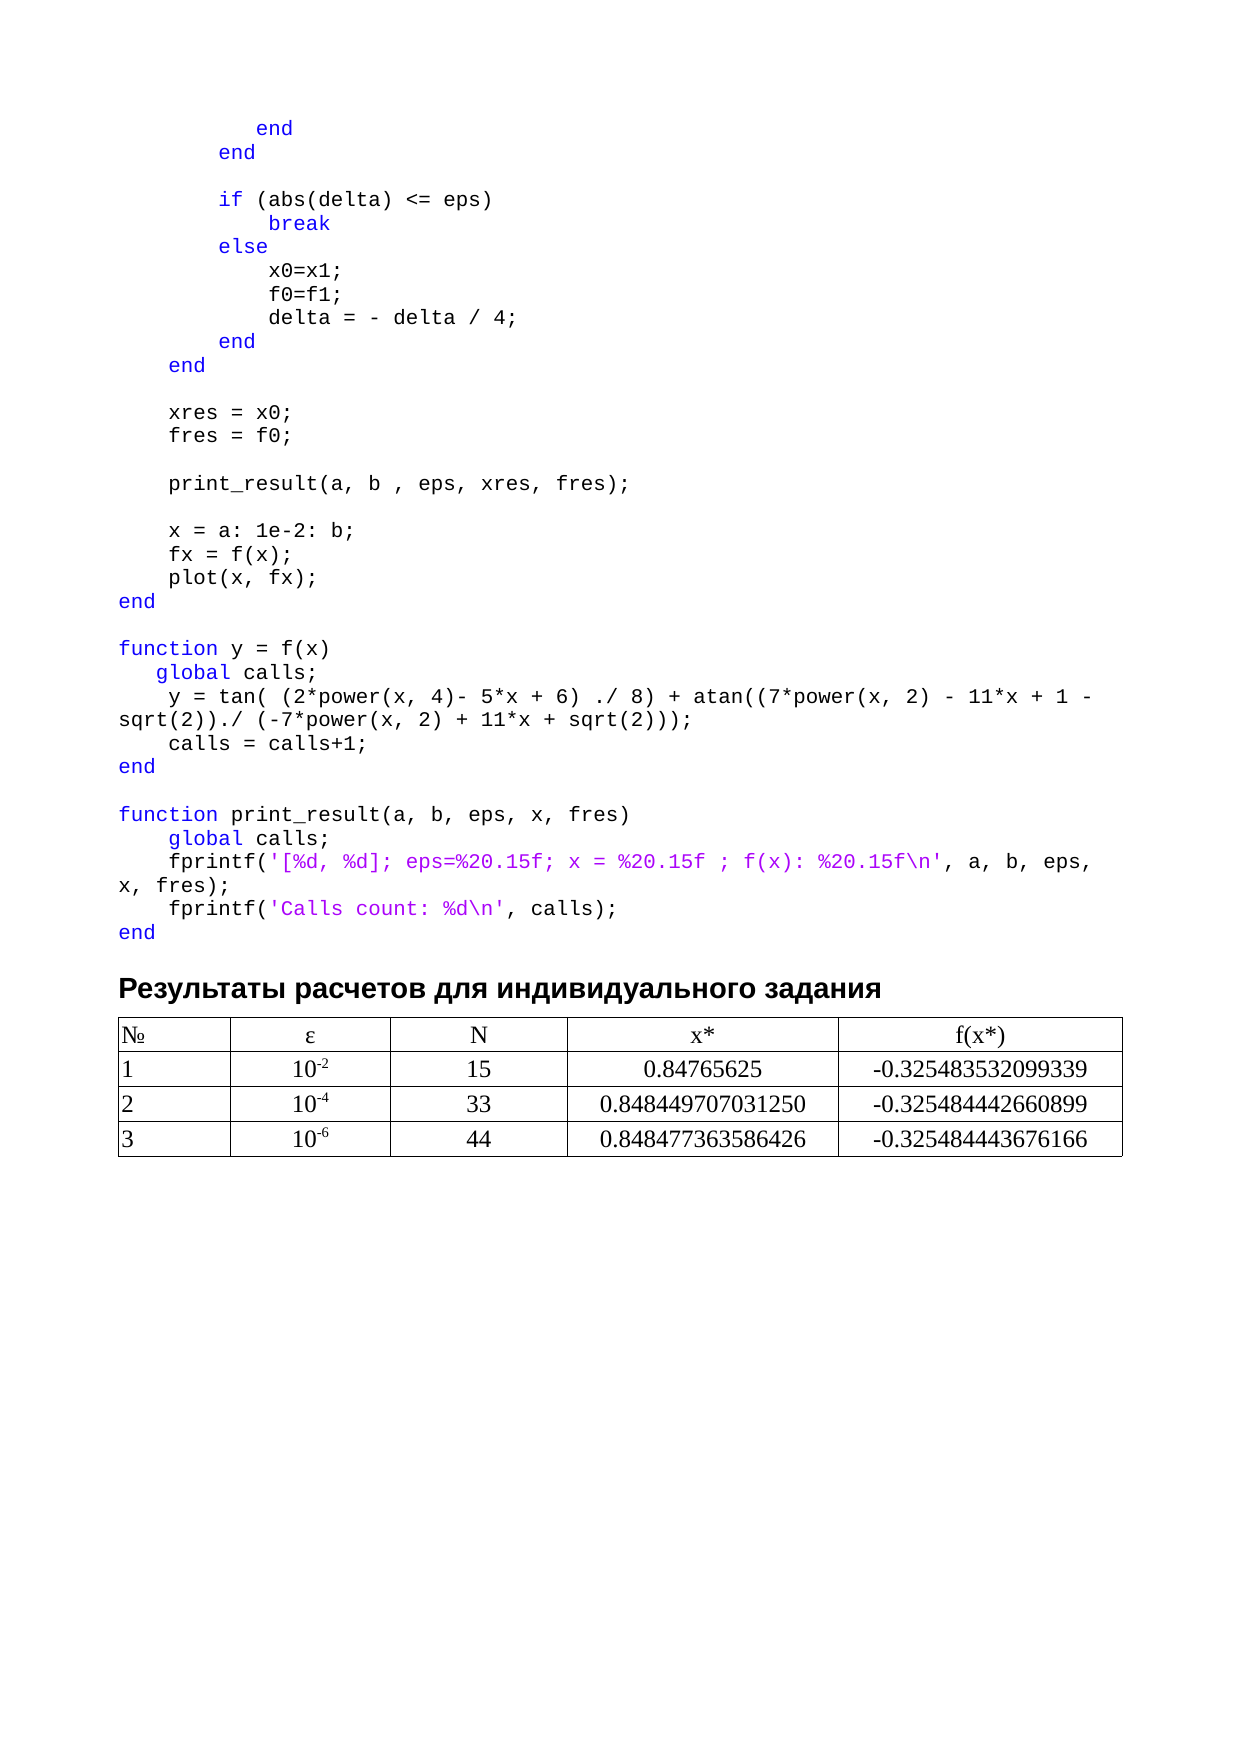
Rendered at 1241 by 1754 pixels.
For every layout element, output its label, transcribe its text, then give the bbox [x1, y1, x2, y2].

table_cell 0.84765625 [568, 1052, 838, 1086]
table_header x* [568, 1018, 838, 1051]
table_cell -0.325484442660899 [839, 1087, 1122, 1121]
table_cell 10-6 [231, 1122, 390, 1156]
table_header № [119, 1018, 230, 1051]
table_cell 0.848449707031250 [568, 1087, 838, 1121]
table_cell -0.325484443676166 [839, 1122, 1122, 1156]
table_header f(x*) [839, 1018, 1122, 1051]
table_header N [391, 1018, 567, 1051]
subtitle Результаты расчетов для индивидуального задания [118, 971, 1122, 1004]
table_cell 33 [391, 1087, 567, 1121]
table_cell 15 [391, 1052, 567, 1086]
table_cell 3 [119, 1122, 230, 1156]
table_cell 0.848477363586426 [568, 1122, 838, 1156]
table_header end end if (abs(delta) <= eps) break else x0=x1; f0=f1; delta = - delta / 4; end end xres = x0; fres = f0; print_result(a, b , eps, xres, fres); x = a: 1e-2: b; fx = f(x); plot(x, fx); end function y = f(x) global calls; y = tan( (2*power(x, 4)- 5*x + 6) ./ 8) + atan((7*power(x, 2) - 11*x + 1 - sqrt(2))./ (-7*power(x, 2) + 11*x + sqrt(2))); calls = calls+1; end function print_result(a, b, eps, x, fres) global calls; fprintf('[%d, %d]; eps=%20.15f; x = %20.15f ; f(x): %20.15f\n', a, b, eps, x, fres); fprintf('Calls count: %d\n', calls); end [118, 118, 1122, 946]
table_cell 44 [391, 1122, 567, 1156]
table_cell 10-4 [231, 1087, 390, 1121]
table_header ε [231, 1018, 390, 1051]
table_cell -0.325483532099339 [839, 1052, 1122, 1086]
table_cell 2 [119, 1087, 230, 1121]
table_cell 1 [119, 1052, 230, 1086]
table_cell 10-2 [231, 1052, 390, 1086]
